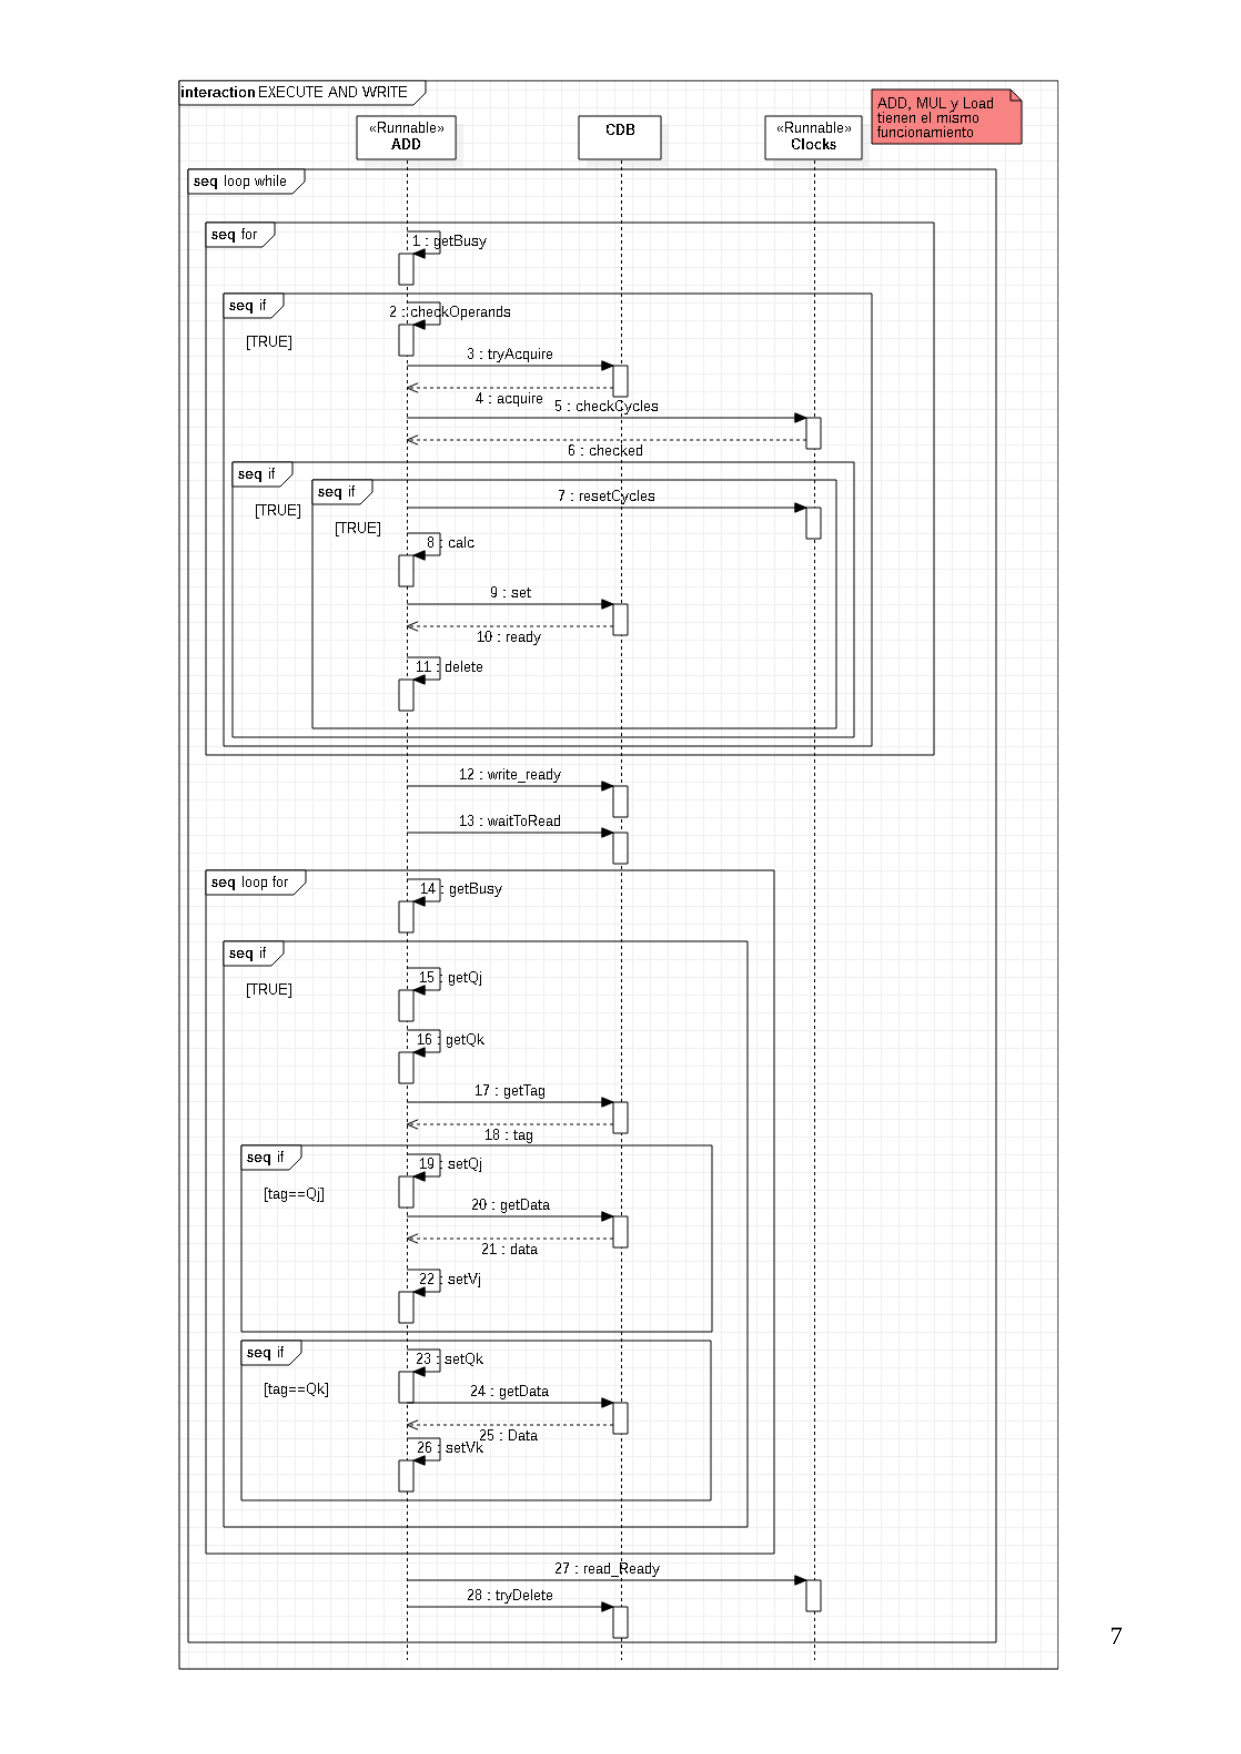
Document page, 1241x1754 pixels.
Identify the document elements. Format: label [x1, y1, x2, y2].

picture [221, 403, 1064, 1679]
